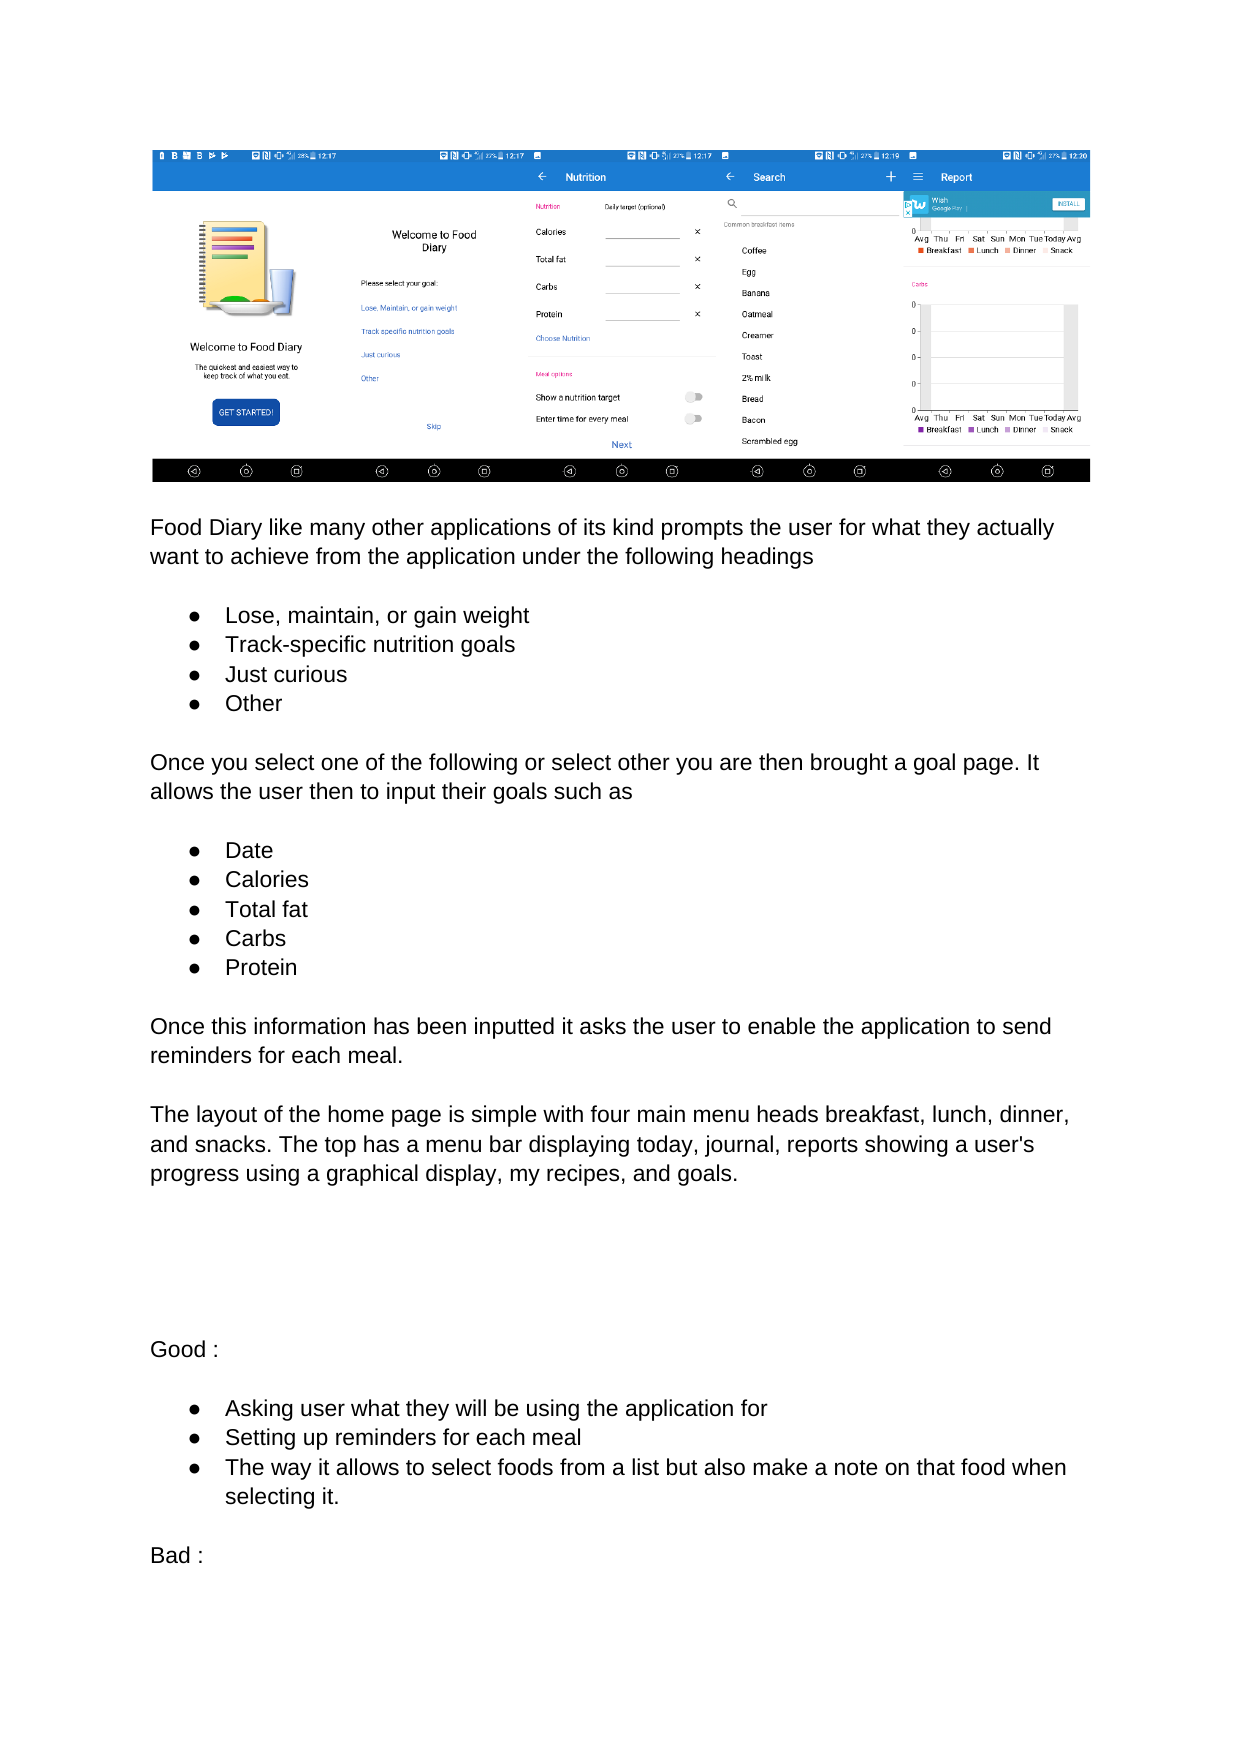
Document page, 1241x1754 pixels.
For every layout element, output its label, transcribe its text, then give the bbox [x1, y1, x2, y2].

list Asking user what they will be using the application for [187, 1396, 1090, 1421]
text Bad : [150, 1542, 1090, 1568]
list Calories [187, 867, 1090, 892]
list Other [187, 691, 1090, 716]
list Date [187, 837, 1090, 863]
list The way it allows to select foods from a list but also make a note on that food when selecting it. [187, 1454, 1090, 1509]
list Total fat [187, 896, 1090, 922]
list Lose, maintain, or gain weight [187, 602, 1090, 628]
text Food Diary like many other applications of its kind prompts the user for what they actually want to achieve from the application under the following headings [150, 514, 1090, 569]
text Once this information has been inputted it asks the user to enable the application to send reminders for each meal. [150, 1014, 1090, 1069]
list Setting up reminders for each meal [187, 1425, 1090, 1451]
list Carbs [187, 926, 1090, 951]
list Track-specific nutrition goals [187, 632, 1090, 657]
picture [150, 150, 1091, 482]
text Once you select one of the following or select other you are then brought a goal page. It allows the user then to input their goals such as [150, 749, 1090, 804]
list Protein [187, 955, 1090, 981]
text The layout of the home page is simple with four main menu heads breakfast, lunch, dinner, and snacks. The top has a menu bar displaying today, journal, reports showing a user's progress using a graphical display, my recipes, and goals. [150, 1102, 1090, 1186]
list Just curious [187, 661, 1090, 687]
text Good : [150, 1337, 1090, 1362]
